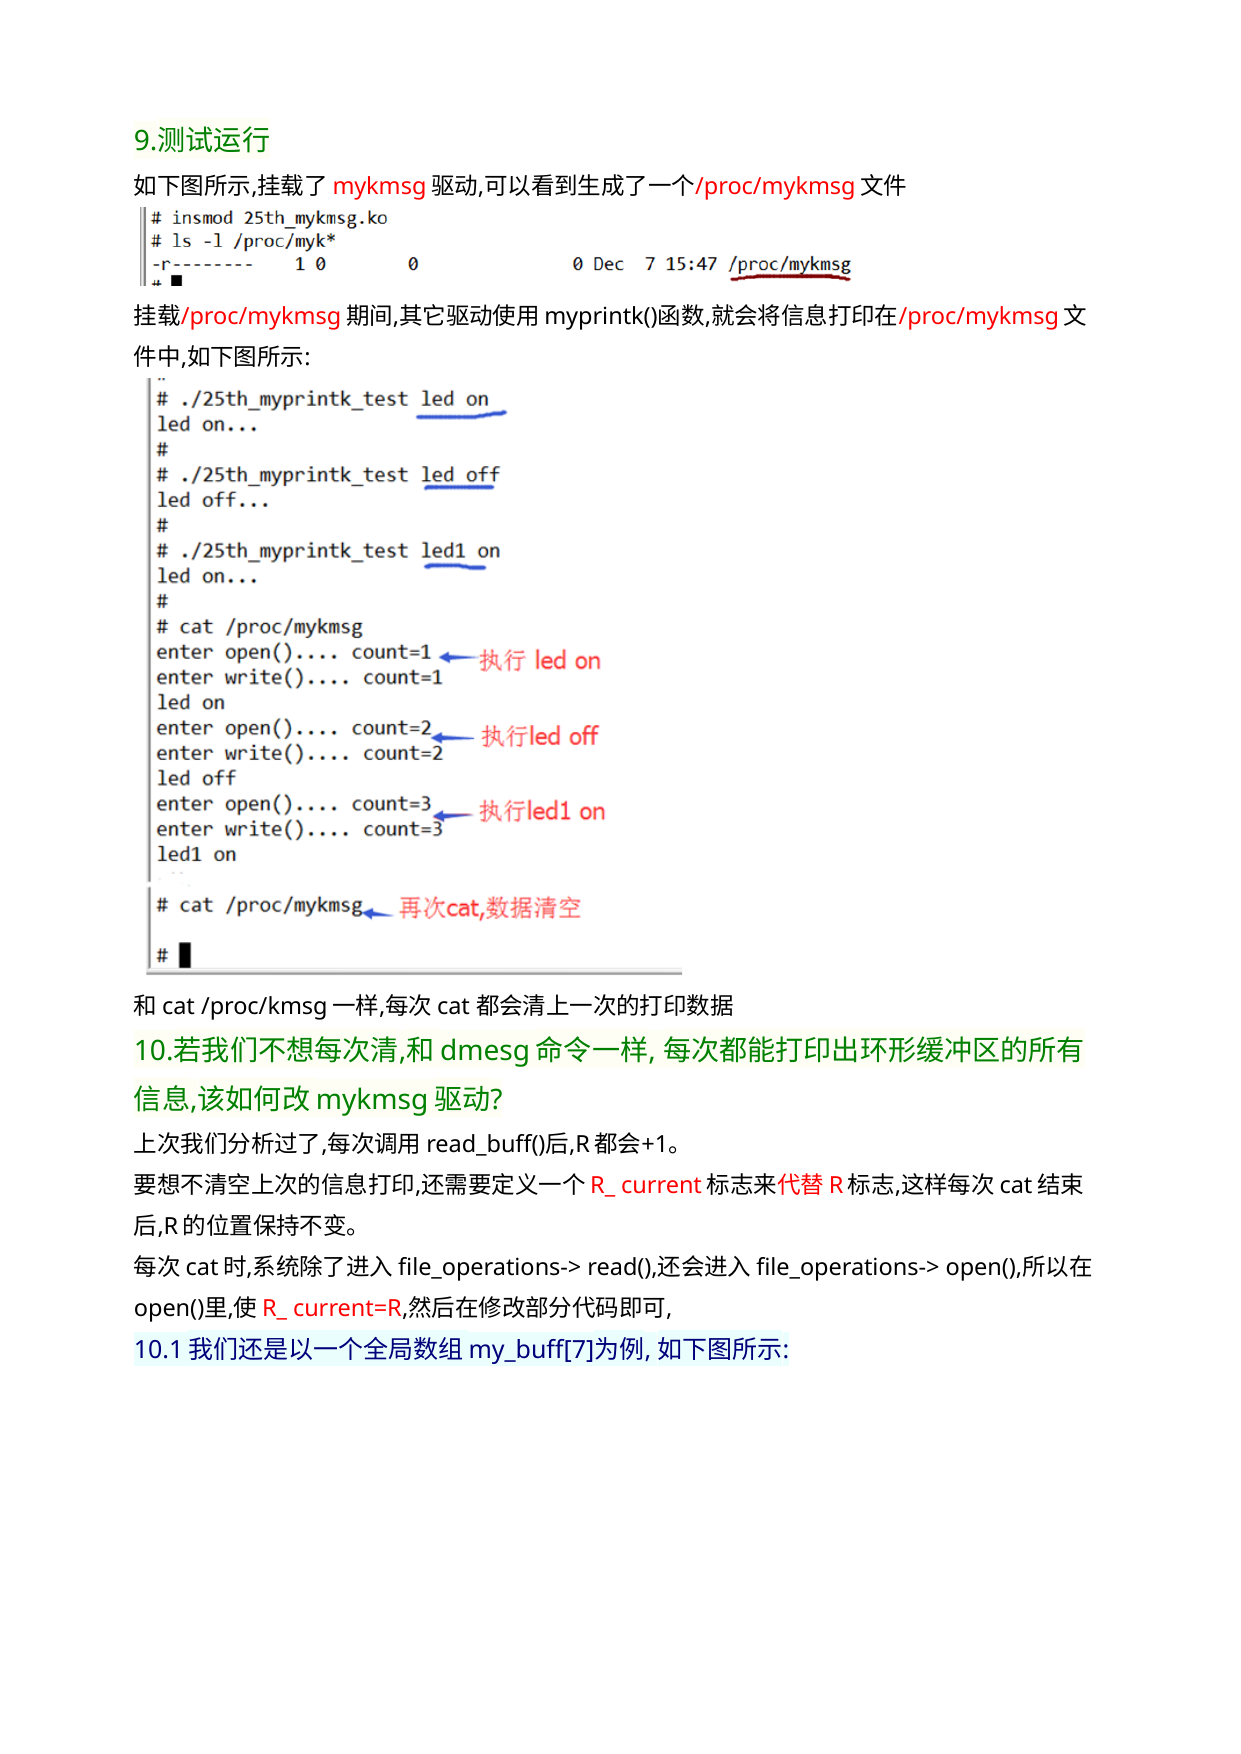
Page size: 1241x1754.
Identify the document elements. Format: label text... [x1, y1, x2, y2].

text 如下图所示,挂载了mykmsg驱动,可以看到生成了一个/proc/mykmsg文件 [134, 167, 1106, 201]
text 每次cat时,系统除了进入file_operations-> read(),还会进入file_operations-> open(),所以在open()里,使R_ current=R,然后在修改部分代码即可, [134, 1248, 1106, 1323]
text 上次我们分析过了,每次调用read_buff()后,R都会+1。 [134, 1126, 1106, 1160]
text 9.测试运行 [134, 118, 1106, 159]
text 10.若我们不想每次清,和dmesg命令一样, 每次都能打印出环形缓冲区的所有信息,该如何改mykmsg驱动? [134, 1028, 1106, 1117]
text 和cat /proc/kmsg一样,每次cat 都会清上一次的打印数据 [134, 987, 1106, 1021]
text 挂载/proc/mykmsg期间,其它驱动使用myprintk()函数,就会将信息打印在/proc/mykmsg文件中,如下图所示: [134, 297, 1106, 372]
text 要想不清空上次的信息打印,还需要定义一个R_ current标志来代替R标志,这样每次cat结束后,R的位置保持不变。 [134, 1166, 1106, 1241]
text 10.1我们还是以一个全局数组my_buff[7]为例, 如下图所示: [134, 1330, 1106, 1366]
picture [140, 207, 933, 286]
picture [146, 378, 683, 976]
